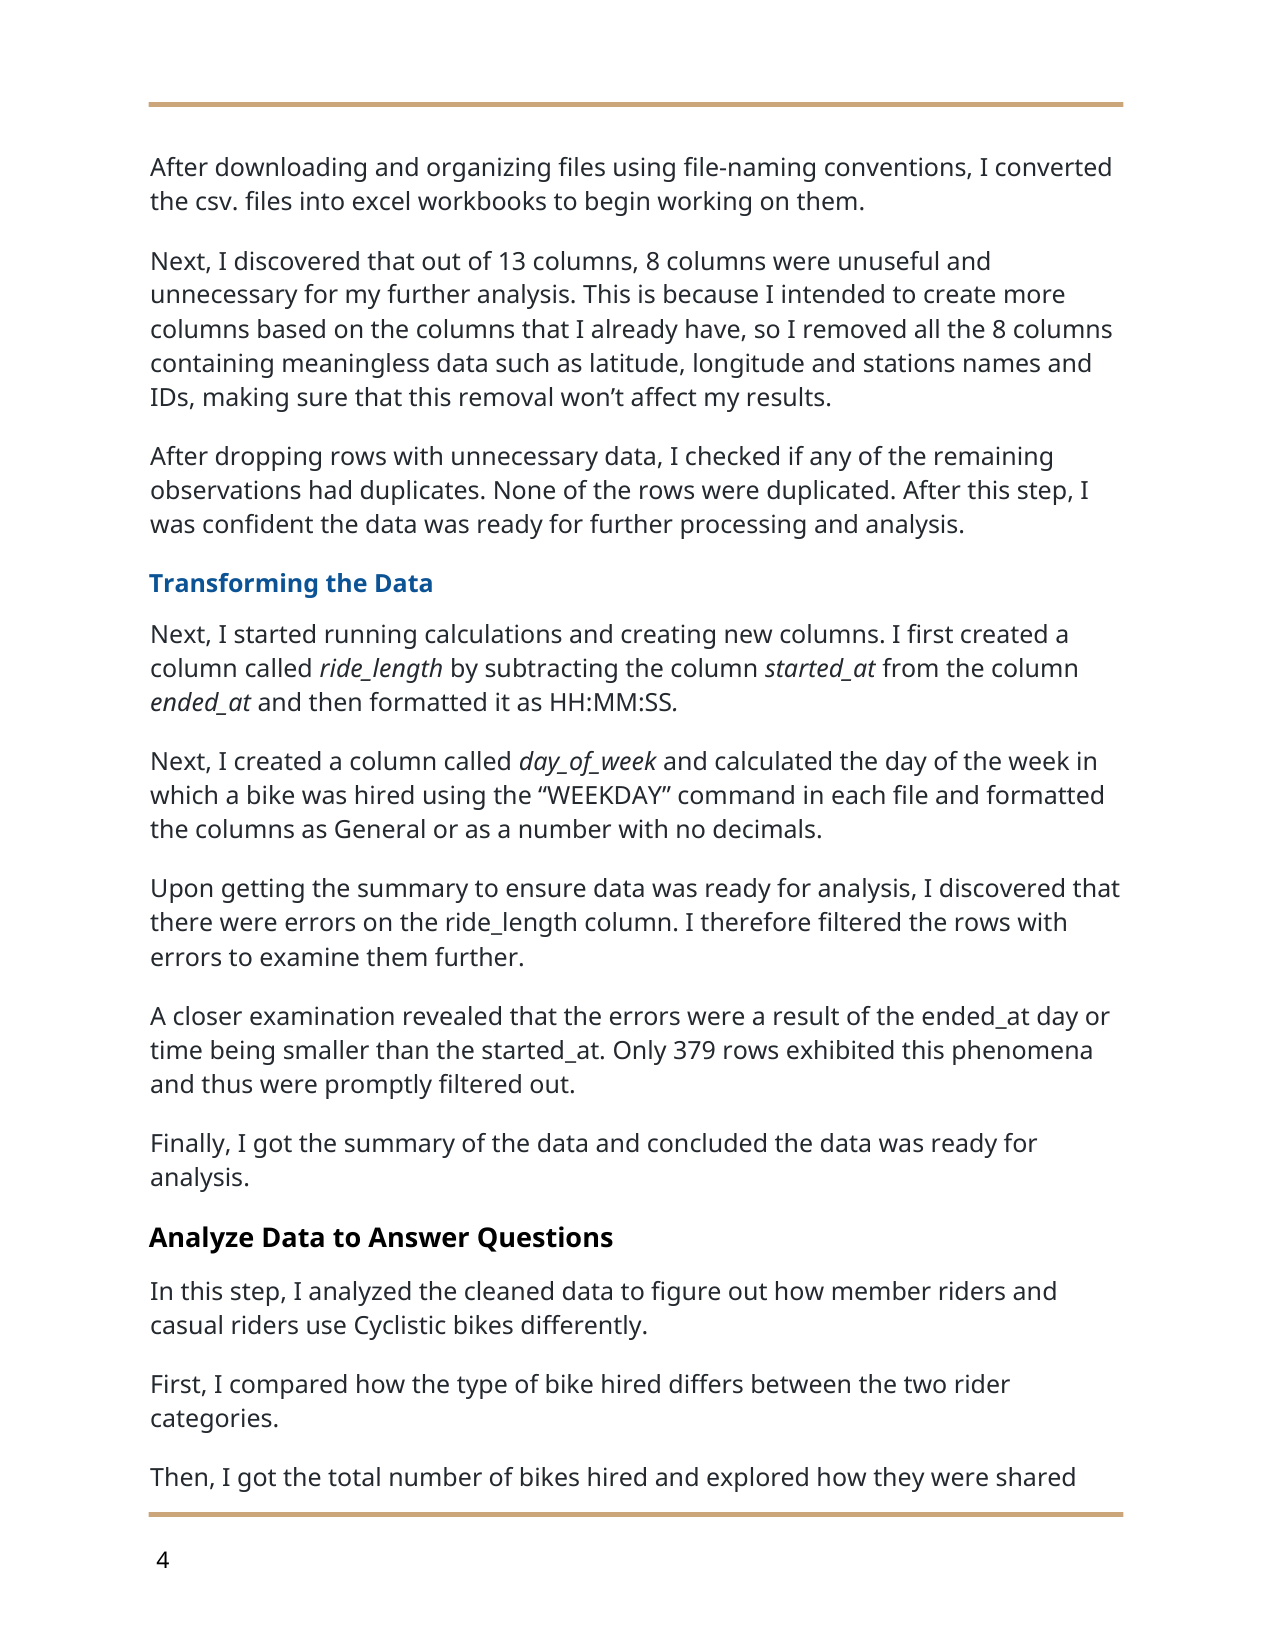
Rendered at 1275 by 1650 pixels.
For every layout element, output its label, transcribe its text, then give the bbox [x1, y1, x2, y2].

text Finally, I got the summary of the data and concluded the data was ready for analysis. [150, 1125, 1125, 1193]
text Transforming the Data [148, 566, 1125, 600]
text A closer examination revealed that the errors were a result of the ended_at day or time being smaller than the started_at. Only 379 rows exhibited this phenomena and thus were promptly filtered out. [150, 998, 1125, 1100]
text After dropping rows with unnecessary data, I checked if any of the remaining observations had duplicates. None of the rows were duplicated. After this step, I was confident the data was ready for further processing and analysis. [150, 438, 1125, 541]
text Analyze Data to Answer Questions [148, 1218, 1125, 1255]
picture [148, 1512, 1124, 1517]
text Next, I started running calculations and creating new columns. I first created a column called ride_length by subtracting the column started_at from the column ended_at and then formatted it as HH:MM:SS. [150, 617, 1125, 719]
text After downloading and organizing files using file-naming conventions, I converted the csv. files into excel workbooks to begin working on them. [150, 150, 1125, 218]
text Upon getting the summary to ensure data was ready for analysis, I discovered that there were errors on the ride_length column. I therefore filtered the rows with errors to examine them further. [150, 871, 1125, 973]
text Next, I discovered that out of 13 columns, 8 columns were unuseful and unnecessary for my further analysis. This is because I intended to create more columns based on the columns that I already have, so I removed all the 8 columns containing meaningless data such as latitude, longitude and stations names and IDs, making sure that this removal won’t affect my results. [150, 243, 1125, 413]
text First, I compared how the type of bike hired differs between the two rider categories. [150, 1367, 1125, 1435]
text In this step, I analyzed the cleaned data to figure out how member riders and casual riders use Cyclistic bikes differently. [150, 1274, 1125, 1342]
text Next, I created a column called day_of_week and calculated the day of the week in which a bike was hired using the “WEEKDAY” command in each file and formatted the columns as General or as a number with no decimals. [150, 744, 1125, 846]
text Then, I got the total number of bikes hired and explored how they were shared [150, 1460, 1125, 1494]
picture [148, 102, 1124, 107]
